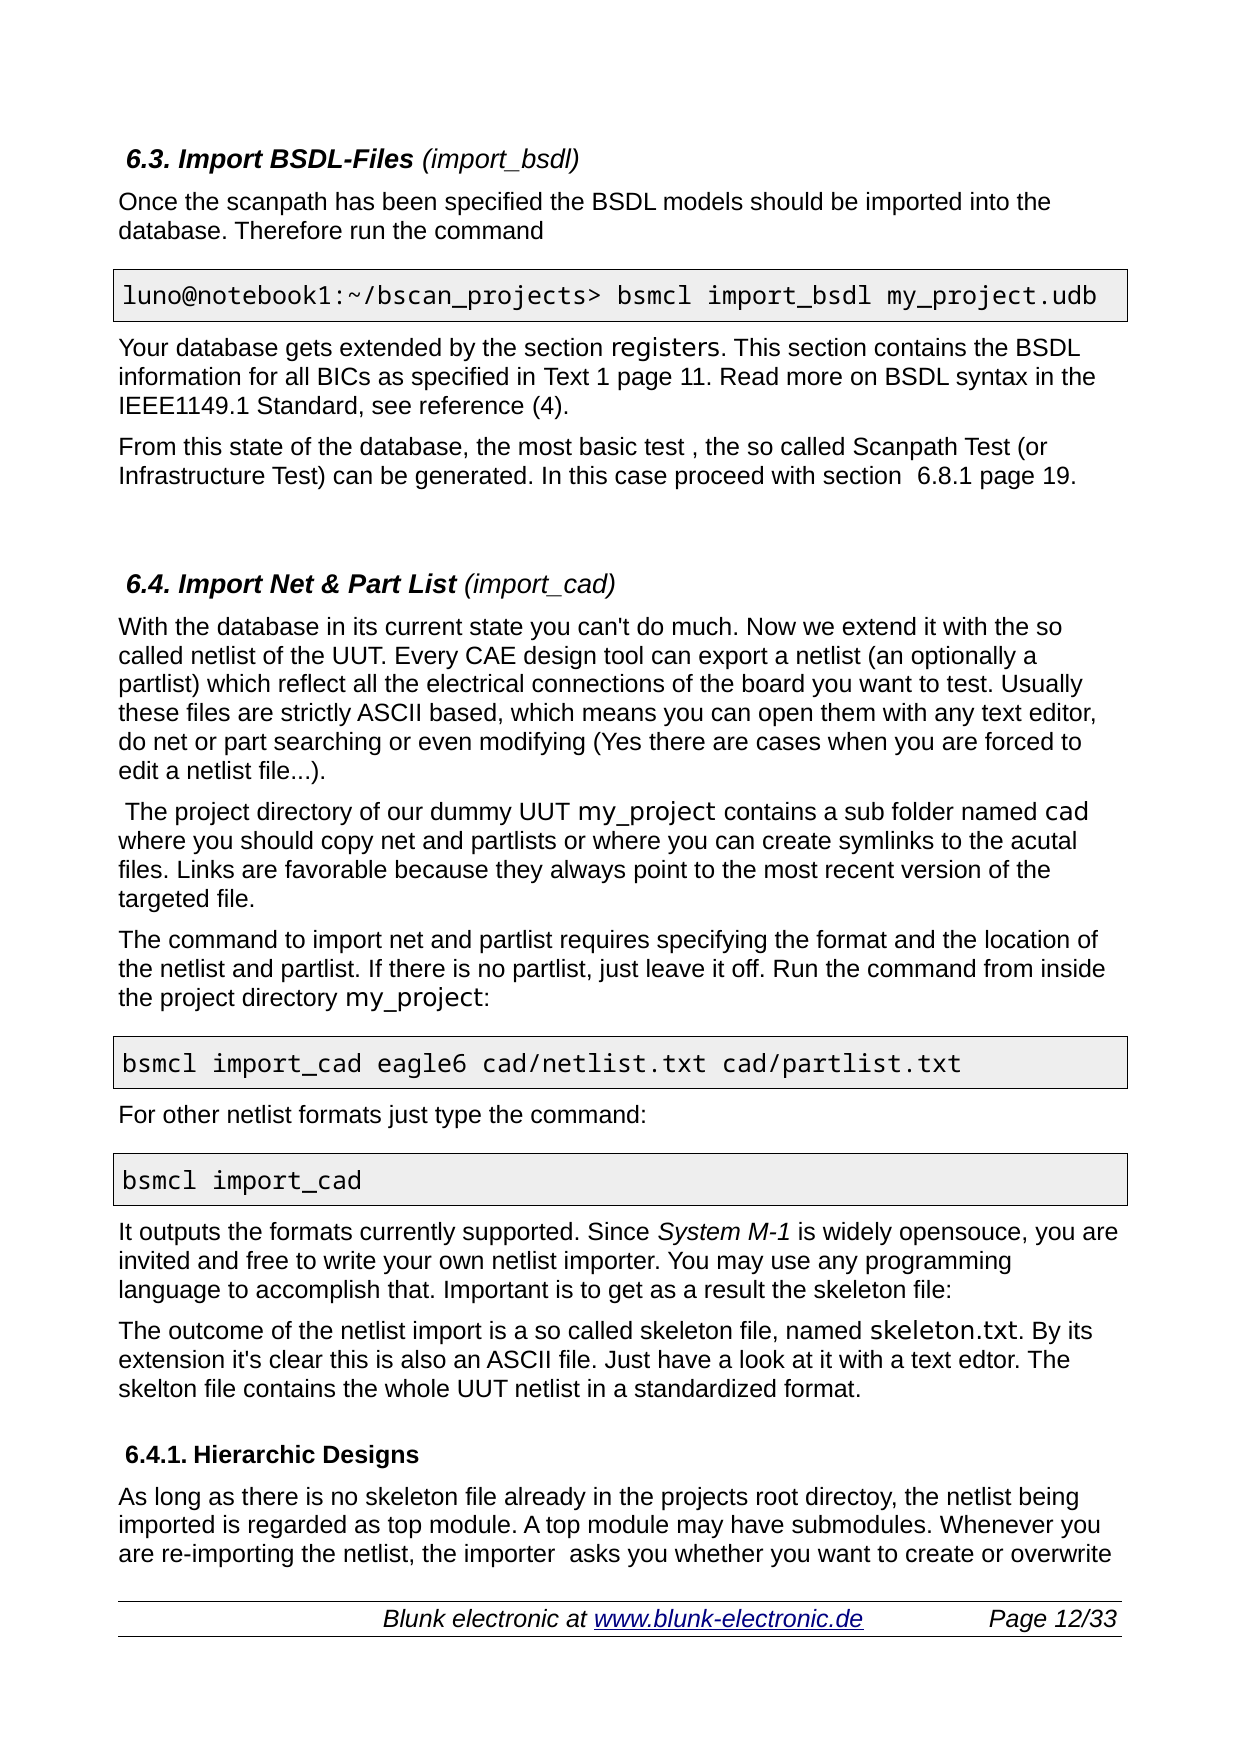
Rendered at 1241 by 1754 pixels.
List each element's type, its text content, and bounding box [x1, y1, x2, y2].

text The outcome of the netlist import is a so called skeleton file, named skeleton.txt. By its extension it's clear this is also an ASCII file. Just have a look at it with a text edtor. The skelton file contains the whole UUT netlist in a standardized format. [118, 1316, 1122, 1403]
text As long as there is no skeleton file already in the projects root directoy, the netlist being imported is regarded as top module. A top module may have submodules. Whenever you are re-importing the netlist, the importer asks you whether you want to create or overwrite the skeleton. You may also decide whether it is to be imported as top module or sub module. If you are working with just a single board UUT always import as top module. The following sections can safely be skipped in this simple case. Just continue reading in section 6.5 Make Boundary Scan capable Nets (mknets) page 15. [118, 1482, 1122, 1568]
text The command to import net and partlist requires specifying the format and the location of the netlist and partlist. If there is no partlist, just leave it off. Run the command from inside the project directory my_project: [118, 925, 1122, 1012]
text bsmcl import_cad [122, 1162, 1118, 1196]
text [118, 1141, 1122, 1153]
text It outputs the formats currently supported. Since System M-1 is widely opensouce, you are invited and free to write your own netlist importer. You may use any programming language to accomplish that. Important is to get as a result the skeleton file: [118, 1206, 1122, 1303]
text Your database gets extended by the section registers. This section contains the BSDL information for all BICs as specified in Text 1 page 12. Read more on BSDL syntax in the IEEE1149.1 Standard, see reference (4). [118, 257, 1122, 269]
text [118, 1024, 1122, 1036]
subtitle Hierarchic Designs [118, 1440, 1122, 1469]
text From this state of the database, the most basic test , the so called Scanpath Test (or Infrastructure Test) can be generated. In this case proceed with section 6.8.1 page 21. [118, 432, 1122, 489]
text Once the scanpath has been specified the BSDL models should be imported into the database. Therefore run the command [118, 187, 1122, 244]
text For other netlist formats just type the command: [118, 1089, 1122, 1129]
text Your database gets extended by the section registers. This section contains the BSDL information for all BICs as specified in Text 1 page 12. Read more on BSDL syntax in the IEEE1149.1 Standard, see reference (4). [118, 322, 1122, 419]
text bsmcl import_cad eagle6 cad/netlist.txt cad/partlist.txt [122, 1045, 1118, 1079]
text luno@notebook1:~/bscan_projects> bsmcl import_bsdl my_project.udb [122, 278, 1118, 312]
text With the database in its current state you can't do much. Now we extend it with the so called netlist of the UUT. Every CAE design tool can export a netlist (an optionally a partlist) which reflect all the electrical connections of the board you want to test. Usually these files are strictly ASCII based, which means you can open them with any text editor, do net or part searching or even modifying (Yes there are cases when you are forced to edit a netlist file...). [118, 612, 1122, 784]
subtitle Import Net & Part List (import_cad) [118, 568, 1122, 599]
subtitle Import BSDL-Files (import_bsdl) [118, 143, 1122, 174]
text The project directory of our dummy UUT my_project contains a sub folder named cad where you should copy net and partlists or where you can create symlinks to the acutal files. Links are favorable because they always point to the most recent version of the targeted file. [118, 797, 1122, 913]
